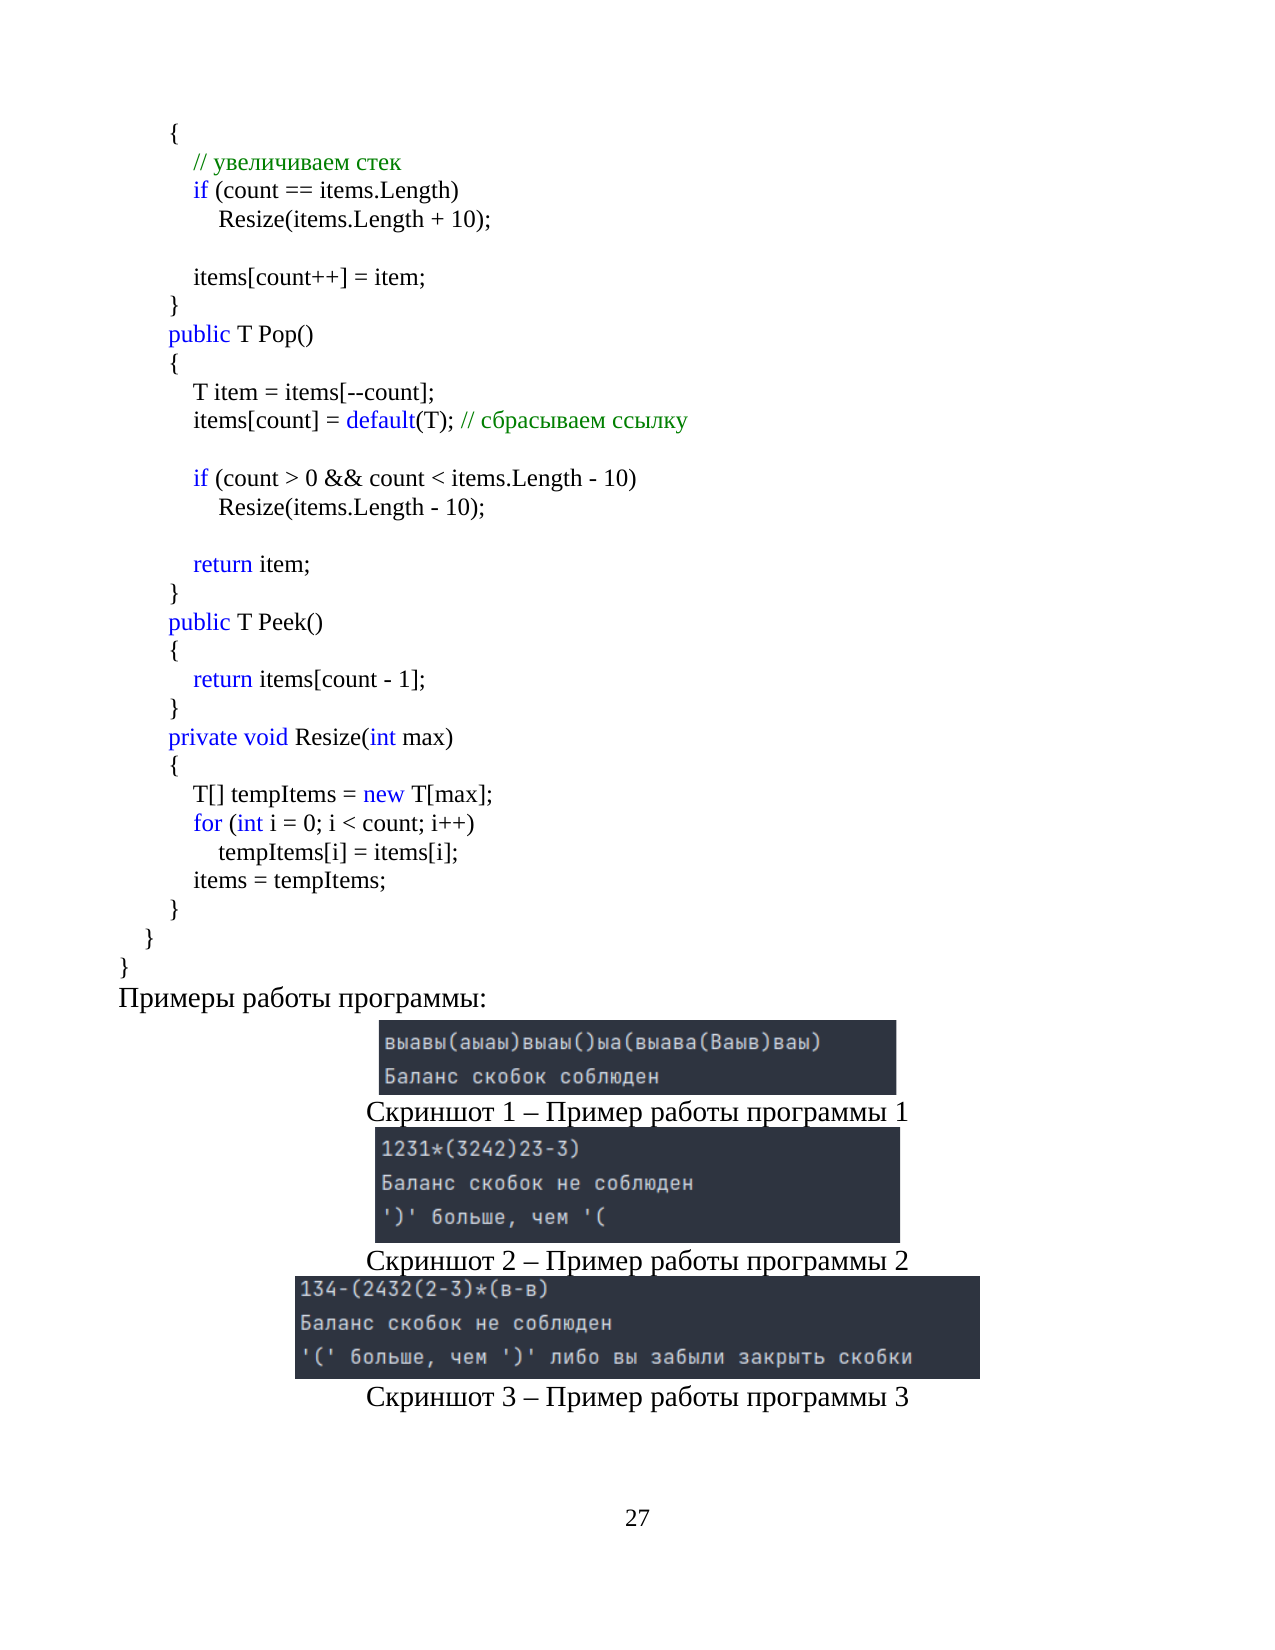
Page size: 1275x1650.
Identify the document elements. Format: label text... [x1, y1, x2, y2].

picture [378, 1020, 897, 1095]
text Примеры работы программы: [118, 981, 1157, 1014]
picture [295, 1276, 980, 1379]
text Скриншот 2 – Пример работы программы 2 [118, 1128, 1157, 1276]
text Скриншот 1 – Пример работы программы 1 [118, 1014, 1157, 1128]
text Скриншот 3 – Пример работы программы 3 [118, 1276, 1157, 1412]
picture [375, 1127, 901, 1243]
text { // увеличиваем стек if (count == items.Length) Resize(items.Length + 10); items[count++] = item; } public T Pop() { T item = items[--count]; items[count] = default(T); // сбрасываем ссылку if (count > 0 && count < items.Length - 10) Resize(items.Length - 10); return item; } public T Peek() { return items[count - 1]; } private void Resize(int max) { T[] tempItems = new T[max]; for (int i = 0; i < count; i++) tempItems[i] = items[i]; items = tempItems; } } } [118, 118, 1157, 981]
